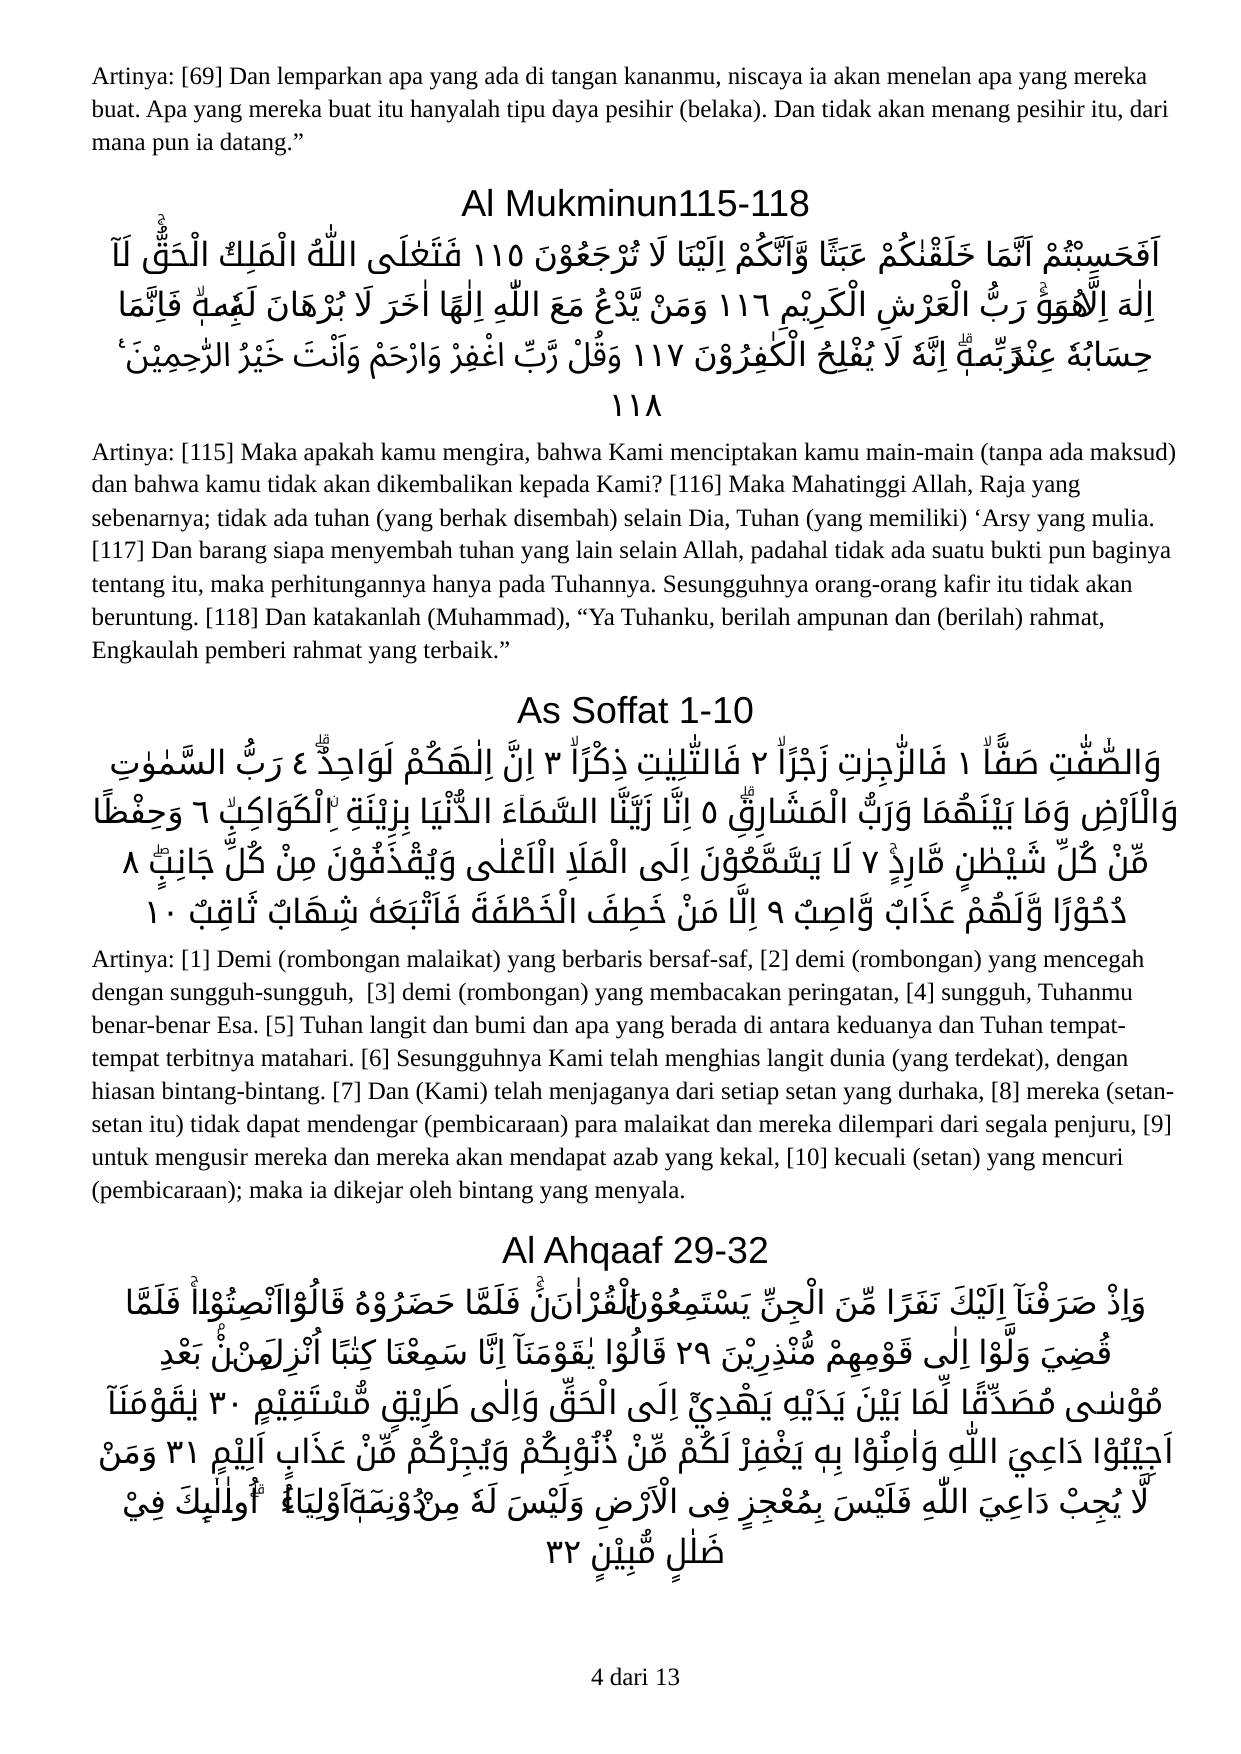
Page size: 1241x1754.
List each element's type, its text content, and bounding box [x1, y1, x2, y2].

text وَاِذْ صَرَفْنَآ اِلَيْكَ نَفَرًا مِّنَ الْجِنِّ يَسْتَمِعُوْنَ الْقُرْاٰنَۚ فَلَمَّا حَضَرُوْهُ قَالُوْٓا اَنْصِتُوْاۚ فَلَمَّا قُضِيَ وَلَّوْا اِلٰى قَوْمِهِمْ مُّنْذِرِيْنَ ٢٩ قَالُوْا يٰقَوْمَنَآ اِنَّا سَمِعْنَا كِتٰبًا اُنْزِلَ مِنْۢ بَعْدِ مُوْسٰى مُصَدِّقًا لِّمَا بَيْنَ يَدَيْهِ يَهْدِيْٓ اِلَى الْحَقِّ وَاِلٰى طَرِيْقٍ مُّسْتَقِيْمٍ ٣٠ يٰقَوْمَنَآ اَجِيْبُوْا دَاعِيَ اللّٰهِ وَاٰمِنُوْا بِهٖ يَغْفِرْ لَكُمْ مِّنْ ذُنُوْبِكُمْ وَيُجِرْكُمْ مِّنْ عَذَابٍ اَلِيْمٍ ٣١ وَمَنْ لَّا يُجِبْ دَاعِيَ اللّٰهِ فَلَيْسَ بِمُعْجِزٍ فِى الْاَرْضِ وَلَيْسَ لَهٗ مِنْ دُوْنِهٖٓ اَوْلِيَاۤءُ ۗ اُولٰۤىِٕكَ فِيْ ضَلٰلٍ مُّبِيْنٍ ٣٢ [91, 1284, 1179, 1577]
subtitle Al Ahqaaf 29-32 [91, 1229, 1179, 1272]
text اَفَحَسِبْتُمْ اَنَّمَا خَلَقْنٰكُمْ عَبَثًا وَّاَنَّكُمْ اِلَيْنَا لَا تُرْجَعُوْنَ ١١٥ فَتَعٰلَى اللّٰهُ الْمَلِكُ الْحَقُّۚ لَآ اِلٰهَ اِلَّا هُوَۚ رَبُّ الْعَرْشِ الْكَرِيْمِ ١١٦ وَمَنْ يَّدْعُ مَعَ اللّٰهِ اِلٰهًا اٰخَرَ لَا بُرْهَانَ لَهٗ بِهٖۙ فَاِنَّمَا حِسَابُهٗ عِنْدَ رَبِّهٖۗ اِنَّهٗ لَا يُفْلِحُ الْكٰفِرُوْنَ ١١٧ وَقُلْ رَّبِّ اغْفِرْ وَارْحَمْ وَاَنْتَ خَيْرُ الرّٰحِمِيْنَ ࣖ ١١٨ [91, 237, 1179, 430]
text Artinya: [69] Dan lemparkan apa yang ada di tangan kananmu, niscaya ia akan menelan apa yang mereka buat. Apa yang mereka buat itu hanyalah tipu daya pesihir (belaka). Dan tidak akan menang pesihir itu, dari mana pun ia datang.” [91, 61, 1179, 156]
subtitle Al Mukminun115-118 [91, 181, 1179, 224]
subtitle As Soffat 1-10 [91, 688, 1179, 732]
text Artinya: [1] Demi (rombongan malaikat) yang berbaris bersaf-saf, [2] demi (rombongan) yang mencegah dengan sungguh-sungguh, [3] demi (rombongan) yang membacakan peringatan, [4] sungguh, Tuhanmu benar-benar Esa. [5] Tuhan langit dan bumi dan apa yang berada di antara keduanya dan Tuhan tempat-tempat terbitnya matahari. [6] Sesungguhnya Kami telah menghias langit dunia (yang terdekat), dengan hiasan bintang-bintang. [7] Dan (Kami) telah menjaganya dari setiap setan yang durhaka, [8] mereka (setan-setan itu) tidak dapat mendengar (pembicaraan) para malaikat dan mereka dilempari dari segala penjuru, [9] untuk mengusir mereka dan mereka akan mendapat azab yang kekal, [10] kecuali (setan) yang mencuri (pembicaraan); maka ia dikejar oleh bintang yang menyala. [91, 944, 1179, 1204]
text وَالصّٰۤفّٰتِ صَفًّاۙ ١ فَالزّٰجِرٰتِ زَجْرًاۙ ٢ فَالتّٰلِيٰتِ ذِكْرًاۙ ٣ اِنَّ اِلٰهَكُمْ لَوَاحِدٌۗ ٤ رَبُّ السَّمٰوٰتِ وَالْاَرْضِ وَمَا بَيْنَهُمَا وَرَبُّ الْمَشَارِقِۗ ٥ اِنَّا زَيَّنَّا السَّمَاۤءَ الدُّنْيَا بِزِيْنَةِ ِۨالْكَوَاكِبِۙ ٦ وَحِفْظًا مِّنْ كُلِّ شَيْطٰنٍ مَّارِدٍۚ ٧ لَا يَسَّمَّعُوْنَ اِلَى الْمَلَاِ الْاَعْلٰى وَيُقْذَفُوْنَ مِنْ كُلِّ جَانِبٍۖ ٨ دُحُوْرًا وَّلَهُمْ عَذَابٌ وَّاصِبٌ ٩ اِلَّا مَنْ خَطِفَ الْخَطْفَةَ فَاَتْبَعَهٗ شِهَابٌ ثَاقِبٌ ١٠ [91, 744, 1179, 937]
text Artinya: [115] Maka apakah kamu mengira, bahwa Kami menciptakan kamu main-main (tanpa ada maksud) dan bahwa kamu tidak akan dikembalikan kepada Kami? [116] Maka Mahatinggi Allah, Raja yang sebenarnya; tidak ada tuhan (yang berhak disembah) selain Dia, Tuhan (yang memiliki) ‘Arsy yang mulia. [117] Dan barang siapa menyembah tuhan yang lain selain Allah, padahal tidak ada suatu bukti pun baginya tentang itu, maka perhitungannya hanya pada Tuhannya. Sesungguhnya orang-orang kafir itu tidak akan beruntung. [118] Dan katakanlah (Muhammad), “Ya Tuhanku, berilah ampunan dan (berilah) rahmat, Engkaulah pemberi rahmat yang terbaik.” [91, 437, 1179, 663]
